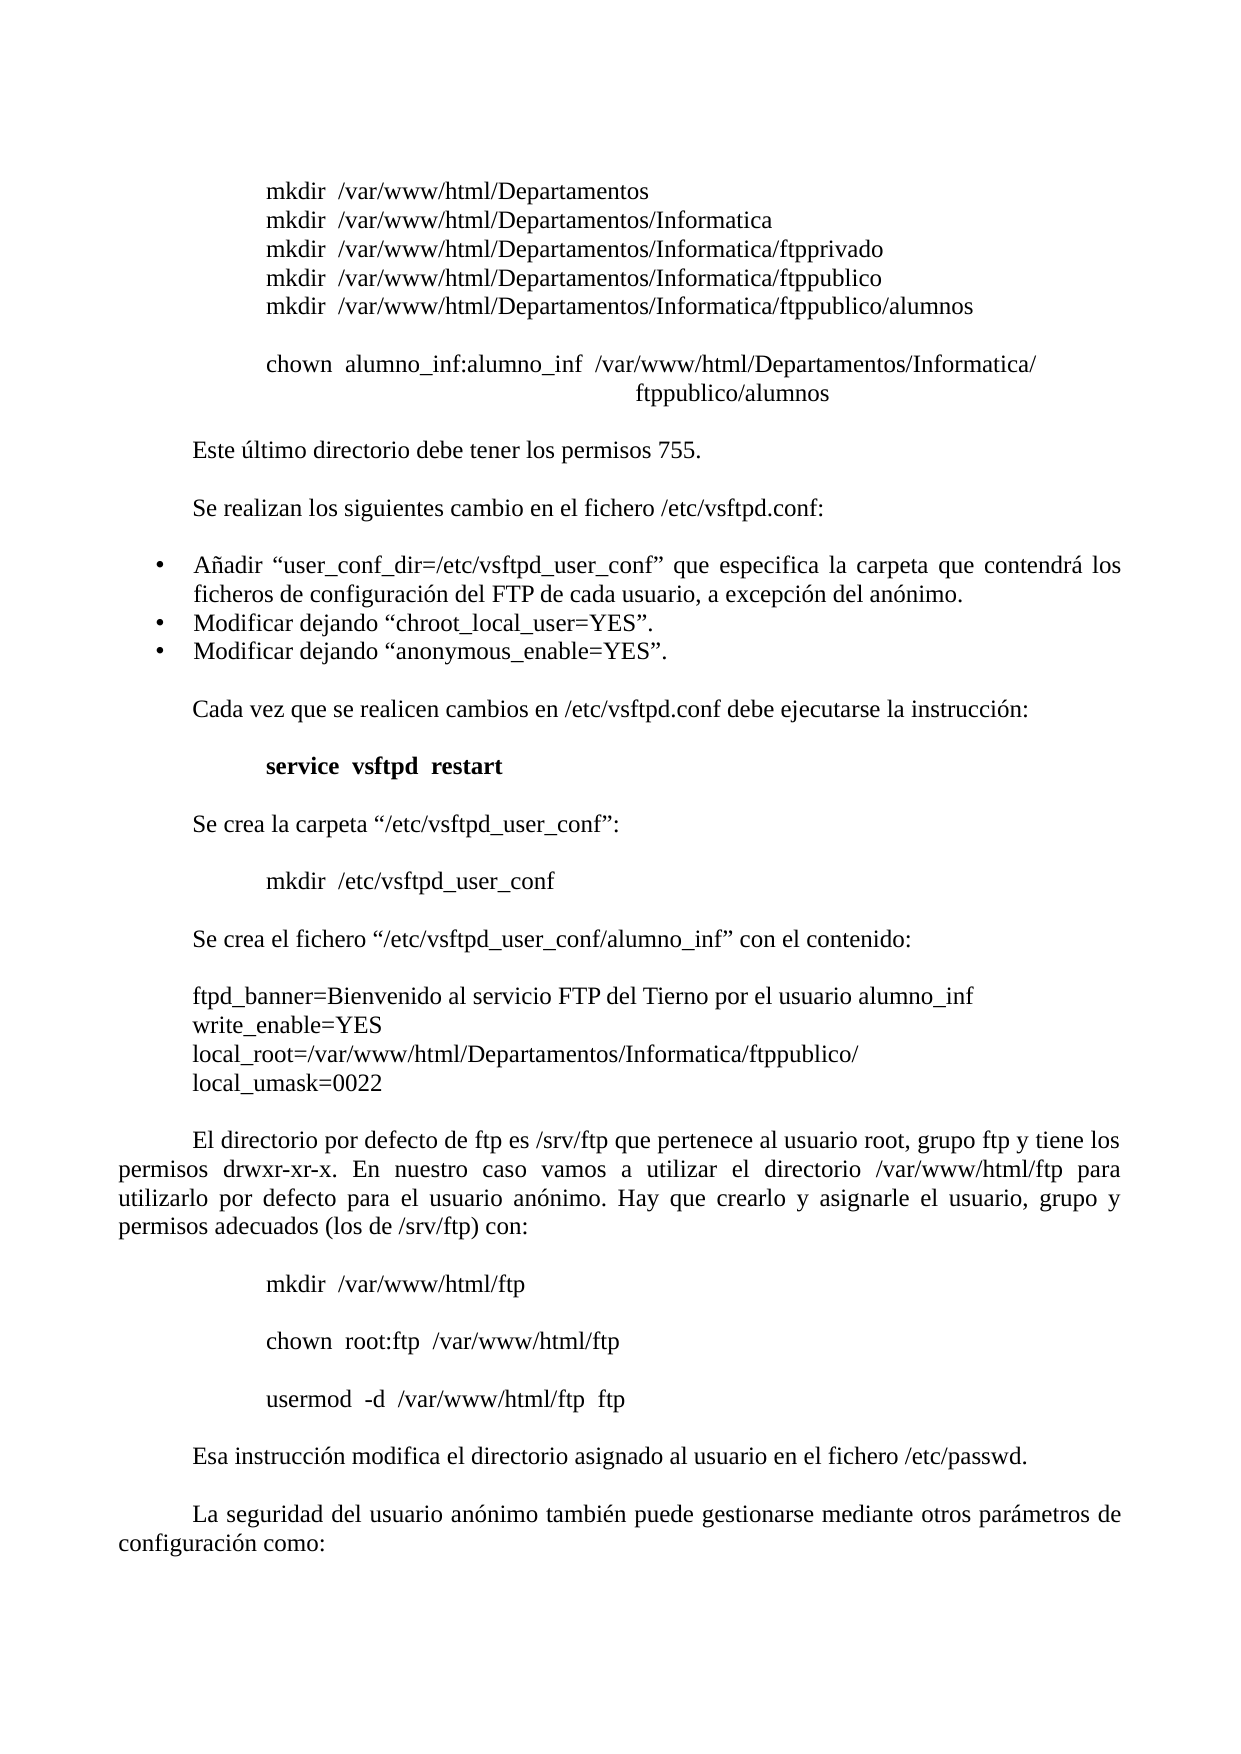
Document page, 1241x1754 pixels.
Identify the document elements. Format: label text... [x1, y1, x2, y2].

text ftppublico/alumnos [118, 378, 1122, 406]
list Modificar dejando “chroot_local_user=YES”. [156, 608, 1122, 636]
text El directorio por defecto de ftp es /srv/ftp que pertenece al usuario root, grupo ftp y tiene los permisos drwxr-xr-x. En nuestro caso vamos a utilizar el directorio /var/www/html/ftp para utilizarlo por defecto para el usuario anónimo. Hay que crearlo y asignarle el usuario, grupo y permisos adecuados (los de /srv/ftp) con: [118, 1125, 1122, 1240]
text Este último directorio debe tener los permisos 755. [118, 435, 1122, 464]
text Esa instrucción modifica el directorio asignado al usuario en el fichero /etc/passwd. [118, 1441, 1122, 1470]
text ftpd_banner=Bienvenido al servicio FTP del Tierno por el usuario alumno_inf [118, 981, 1122, 1010]
text chown root:ftp /var/www/html/ftp [118, 1326, 1122, 1355]
text write_enable=YES [118, 1010, 1122, 1039]
text mkdir /var/www/html/Departamentos [118, 176, 1122, 205]
text Se realizan los siguientes cambio en el fichero /etc/vsftpd.conf: [118, 493, 1122, 521]
text usermod -d /var/www/html/ftp ftp [118, 1384, 1122, 1413]
text mkdir /var/www/html/Departamentos/Informatica/ftppublico [118, 263, 1122, 291]
text local_root=/var/www/html/Departamentos/Informatica/ftppublico/ [118, 1039, 1122, 1068]
text mkdir /var/www/html/Departamentos/Informatica/ftppublico/alumnos [118, 291, 1122, 320]
text mkdir /var/www/html/ftp [118, 1269, 1122, 1298]
text mkdir /var/www/html/Departamentos/Informatica [118, 205, 1122, 234]
text mkdir /var/www/html/Departamentos/Informatica/ftpprivado [118, 234, 1122, 263]
text Cada vez que se realicen cambios en /etc/vsftpd.conf debe ejecutarse la instrucción: [118, 694, 1122, 723]
text Se crea el fichero “/etc/vsftpd_user_conf/alumno_inf” con el contenido: [118, 924, 1122, 953]
text service vsftpd restart [118, 751, 1122, 780]
list Modificar dejando “anonymous_enable=YES”. [156, 636, 1122, 665]
list Añadir “user_conf_dir=/etc/vsftpd_user_conf” que especifica la carpeta que contendrá los ficheros de configuración del FTP de cada usuario, a excepción del anónimo. [156, 550, 1122, 608]
text Se crea la carpeta “/etc/vsftpd_user_conf”: [118, 809, 1122, 838]
text chown alumno_inf:alumno_inf /var/www/html/Departamentos/Informatica/ [118, 349, 1122, 378]
text local_umask=0022 [118, 1068, 1122, 1096]
text La seguridad del usuario anónimo también puede gestionarse mediante otros parámetros de configuración como: [118, 1499, 1122, 1556]
text mkdir /etc/vsftpd_user_conf [118, 866, 1122, 895]
